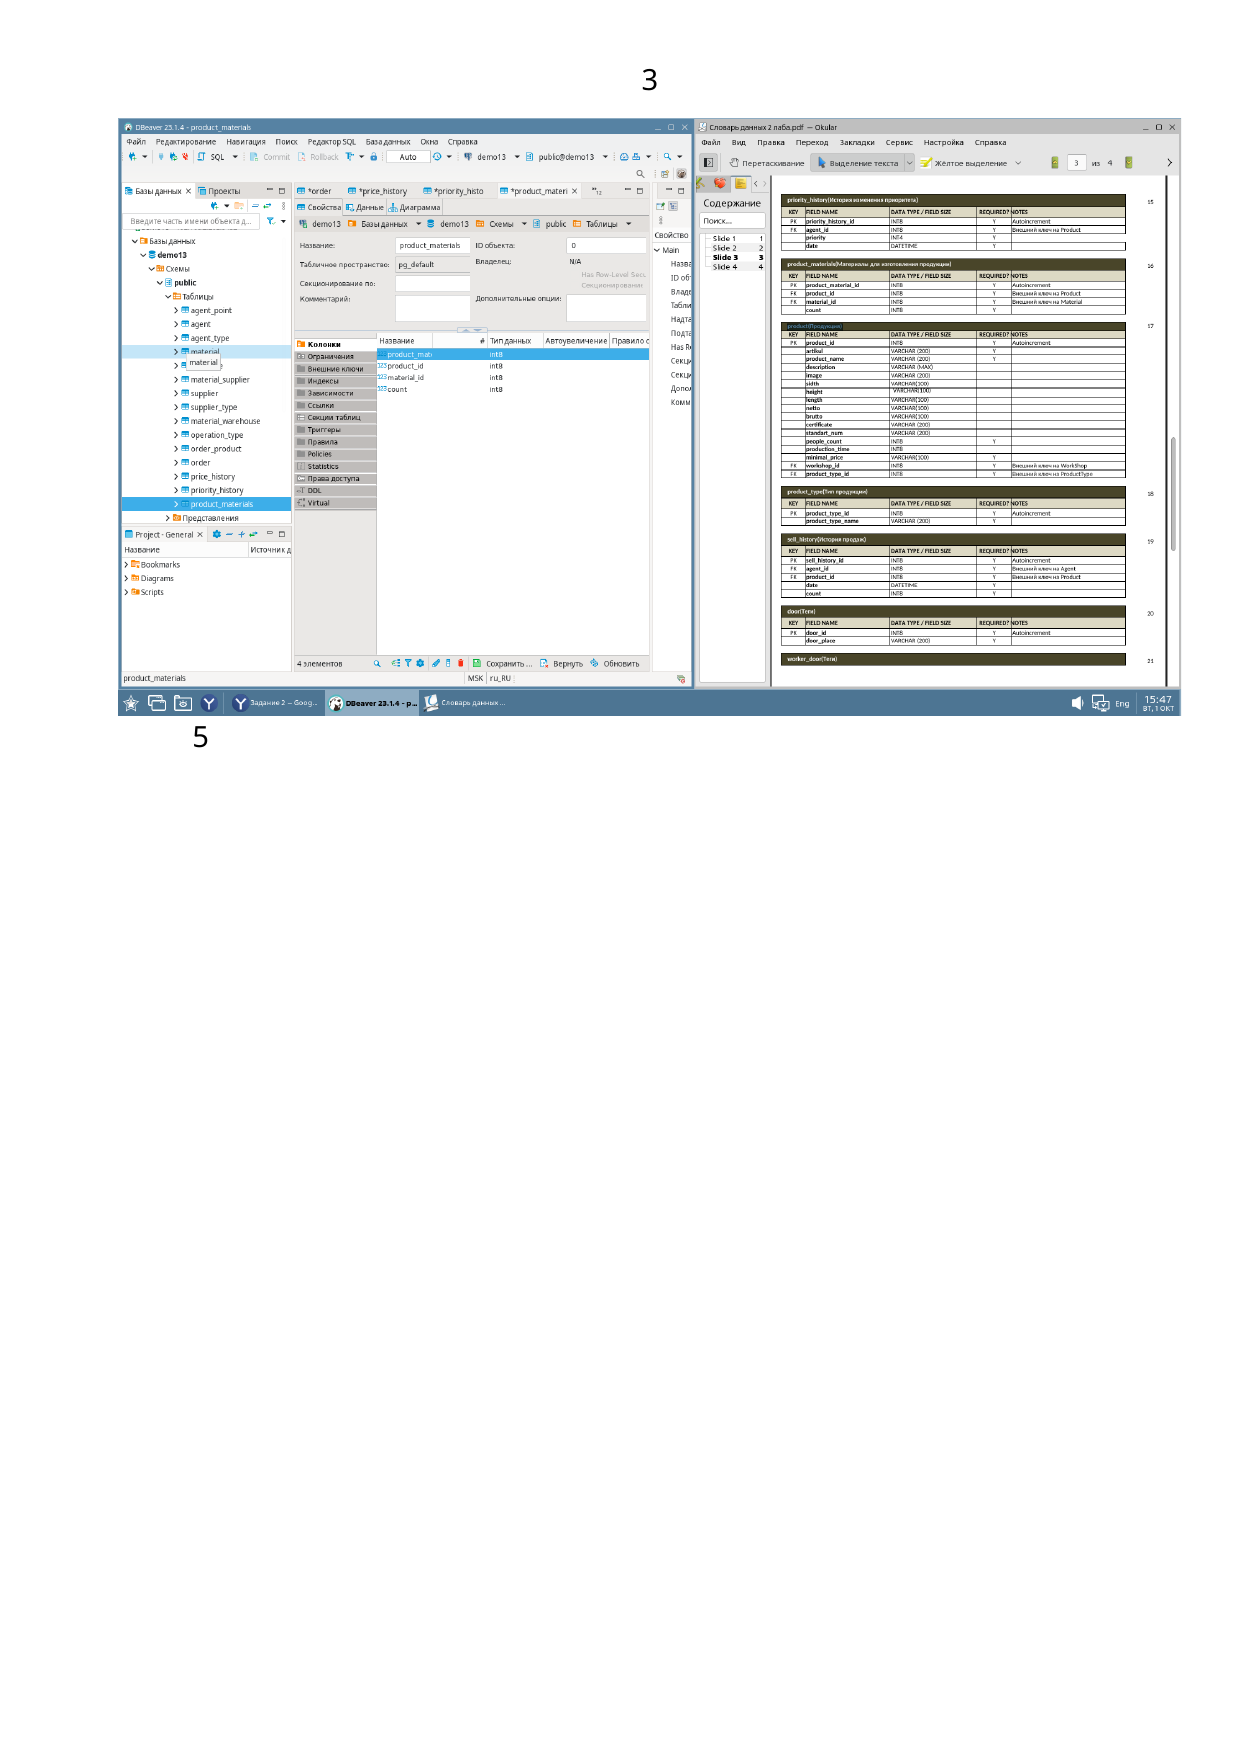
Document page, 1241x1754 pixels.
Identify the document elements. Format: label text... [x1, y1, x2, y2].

text 5 [118, 716, 1181, 756]
picture [118, 118, 1182, 716]
